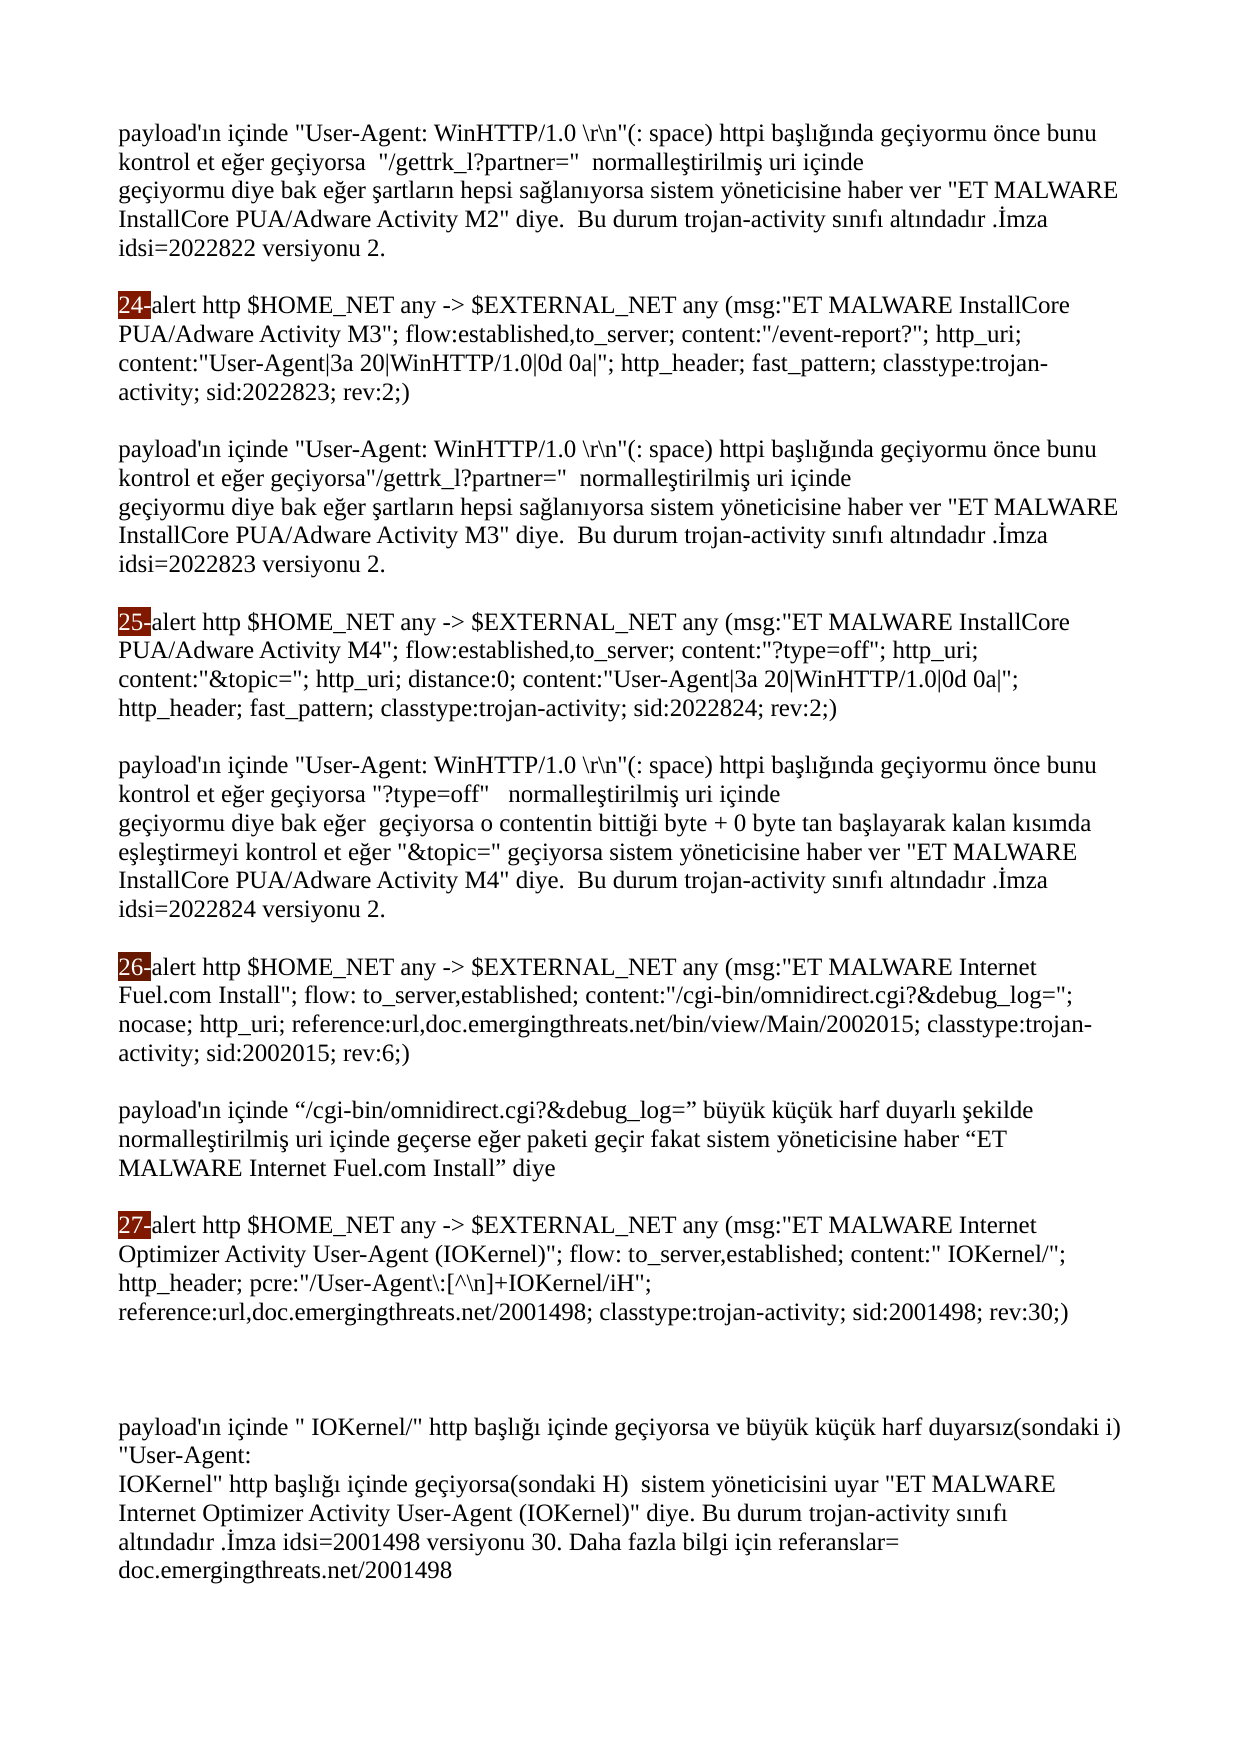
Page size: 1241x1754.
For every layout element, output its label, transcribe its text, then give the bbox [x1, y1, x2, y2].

text 27-alert http $HOME_NET any -> $EXTERNAL_NET any (msg:"ET MALWARE Internet Optimizer Activity User-Agent (IOKernel)"; flow: to_server,established; content:" IOKernel/"; http_header; pcre:"/User-Agent\:[^\n]+IOKernel/iH"; reference:url,doc.emergingthreats.net/2001498; classtype:trojan-activity; sid:2001498; rev:30;) [118, 1211, 1122, 1326]
text geçiyormu diye bak eğer şartların hepsi sağlanıyorsa sistem yöneticisine haber ver "ET MALWARE InstallCore PUA/Adware Activity M3" diye. Bu durum trojan-activity sınıfı altındadır .İmza idsi=2022823 versiyonu 2. [118, 492, 1122, 578]
text geçiyormu diye bak eğer geçiyorsa o contentin bittiği byte + 0 byte tan başlayarak kalan kısımda eşleştirmeyi kontrol et eğer "&topic=" geçiyorsa sistem yöneticisine haber ver "ET MALWARE InstallCore PUA/Adware Activity M4" diye. Bu durum trojan-activity sınıfı altındadır .İmza idsi=2022824 versiyonu 2. [118, 808, 1122, 923]
text 24-alert http $HOME_NET any -> $EXTERNAL_NET any (msg:"ET MALWARE InstallCore PUA/Adware Activity M3"; flow:established,to_server; content:"/event-report?"; http_uri; content:"User-Agent|3a 20|WinHTTP/1.0|0d 0a|"; http_header; fast_pattern; classtype:trojan-activity; sid:2022823; rev:2;) [118, 291, 1122, 406]
text payload'ın içinde "User-Agent: WinHTTP/1.0 \r\n"(: space) httpi başlığında geçiyormu önce bunu kontrol et eğer geçiyorsa"/gettrk_l?partner=" normalleştirilmiş uri içinde [118, 434, 1122, 492]
text payload'ın içinde “/cgi-bin/omnidirect.cgi?&debug_log=” büyük küçük harf duyarlı şekilde normalleştirilmiş uri içinde geçerse eğer paketi geçir fakat sistem yöneticisine haber “ET MALWARE Internet Fuel.com Install” diye [118, 1096, 1122, 1182]
text payload'ın içinde "User-Agent: WinHTTP/1.0 \r\n"(: space) httpi başlığında geçiyormu önce bunu kontrol et eğer geçiyorsa "/gettrk_l?partner=" normalleştirilmiş uri içinde [118, 118, 1122, 176]
text payload'ın içinde "User-Agent: WinHTTP/1.0 \r\n"(: space) httpi başlığında geçiyormu önce bunu kontrol et eğer geçiyorsa "?type=off" normalleştirilmiş uri içinde [118, 751, 1122, 808]
text geçiyormu diye bak eğer şartların hepsi sağlanıyorsa sistem yöneticisine haber ver "ET MALWARE InstallCore PUA/Adware Activity M2" diye. Bu durum trojan-activity sınıfı altındadır .İmza idsi=2022822 versiyonu 2. [118, 176, 1122, 262]
text 25-alert http $HOME_NET any -> $EXTERNAL_NET any (msg:"ET MALWARE InstallCore PUA/Adware Activity M4"; flow:established,to_server; content:"?type=off"; http_uri; content:"&topic="; http_uri; distance:0; content:"User-Agent|3a 20|WinHTTP/1.0|0d 0a|"; http_header; fast_pattern; classtype:trojan-activity; sid:2022824; rev:2;) [118, 607, 1122, 722]
text IOKernel" http başlığı içinde geçiyorsa(sondaki H) sistem yöneticisini uyar "ET MALWARE Internet Optimizer Activity User-Agent (IOKernel)" diye. Bu durum trojan-activity sınıfı altındadır .İmza idsi=2001498 versiyonu 30. Daha fazla bilgi için referanslar= doc.emergingthreats.net/2001498 [118, 1469, 1122, 1584]
text 26-alert http $HOME_NET any -> $EXTERNAL_NET any (msg:"ET MALWARE Internet Fuel.com Install"; flow: to_server,established; content:"/cgi-bin/omnidirect.cgi?&debug_log="; nocase; http_uri; reference:url,doc.emergingthreats.net/bin/view/Main/2002015; classtype:trojan-activity; sid:2002015; rev:6;) [118, 952, 1122, 1067]
text payload'ın içinde " IOKernel/" http başlığı içinde geçiyorsa ve büyük küçük harf duyarsız(sondaki i) "User-Agent: [118, 1412, 1122, 1469]
